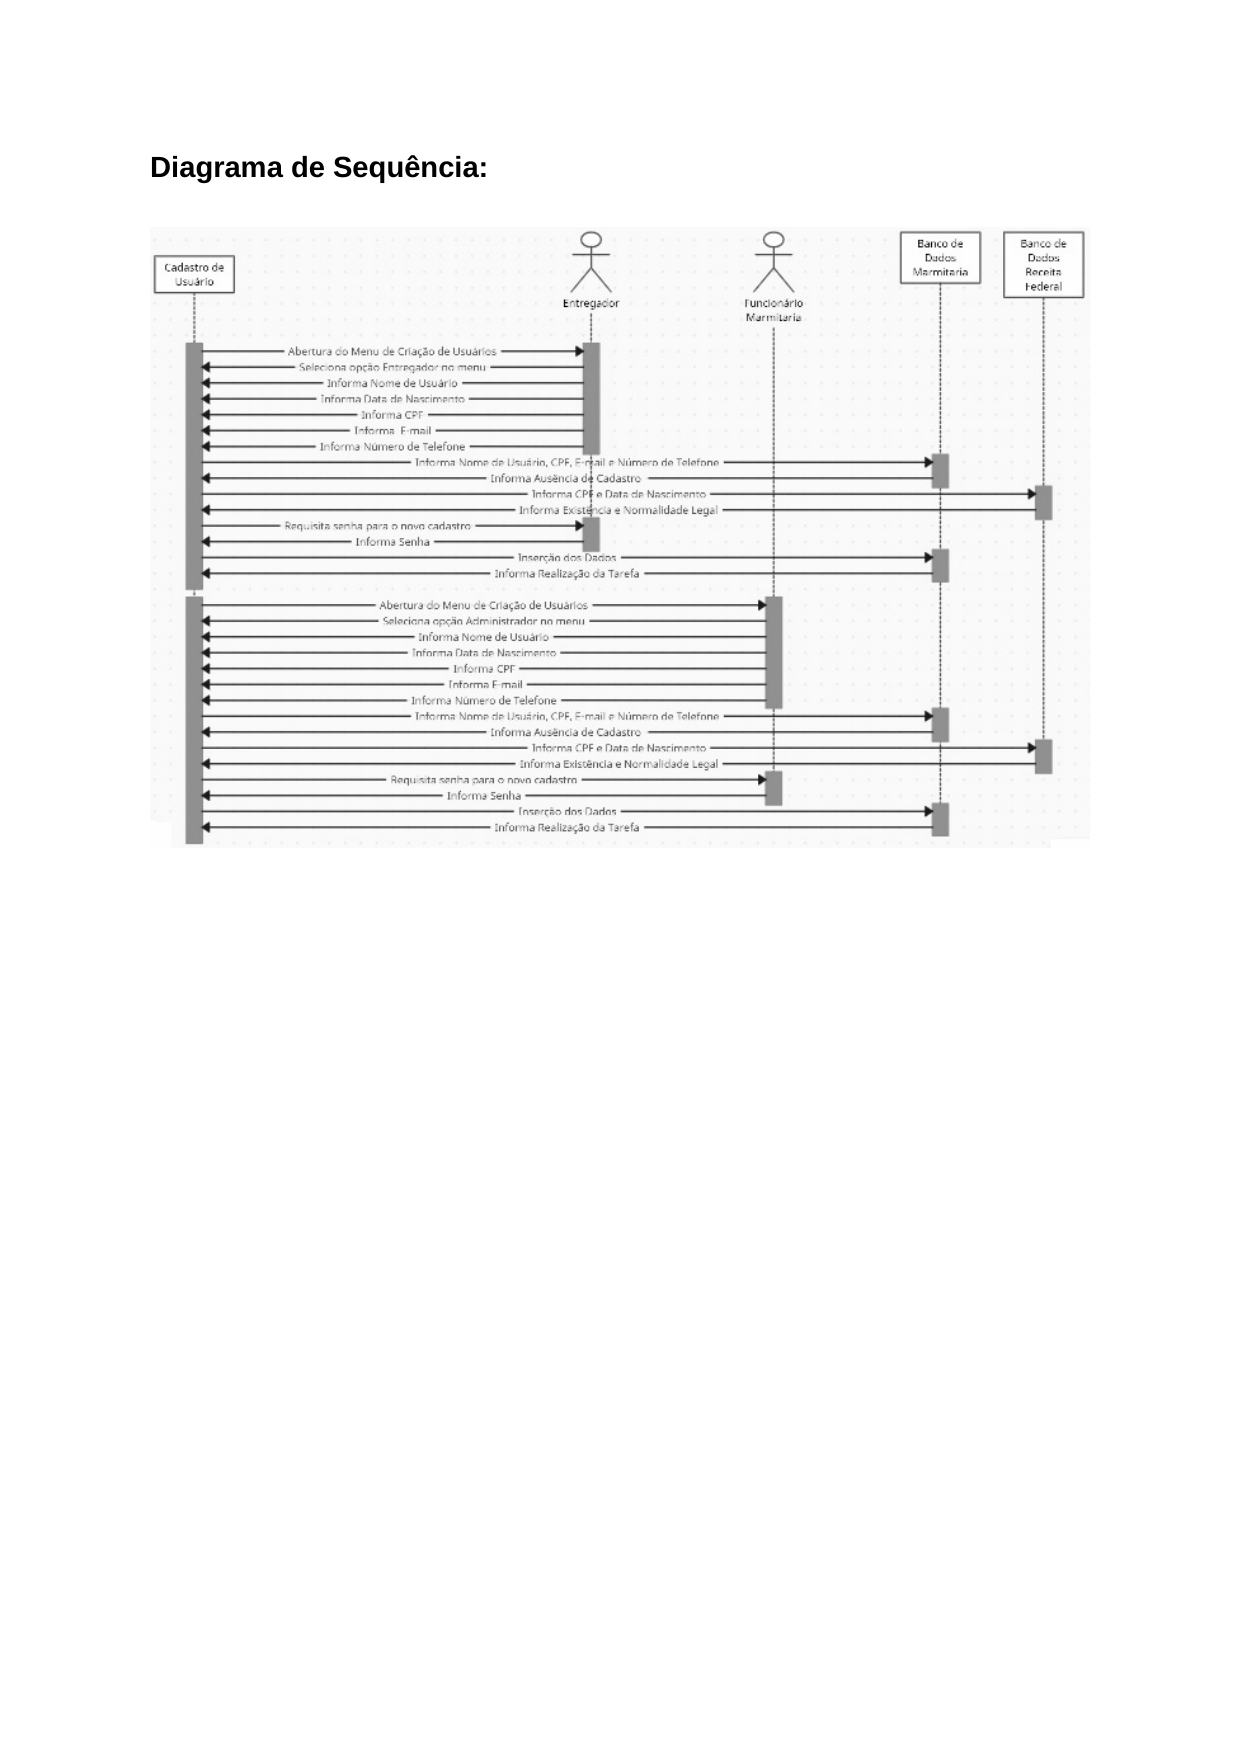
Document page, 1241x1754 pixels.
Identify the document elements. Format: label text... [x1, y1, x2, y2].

text Diagrama de Sequência: [150, 150, 1091, 183]
